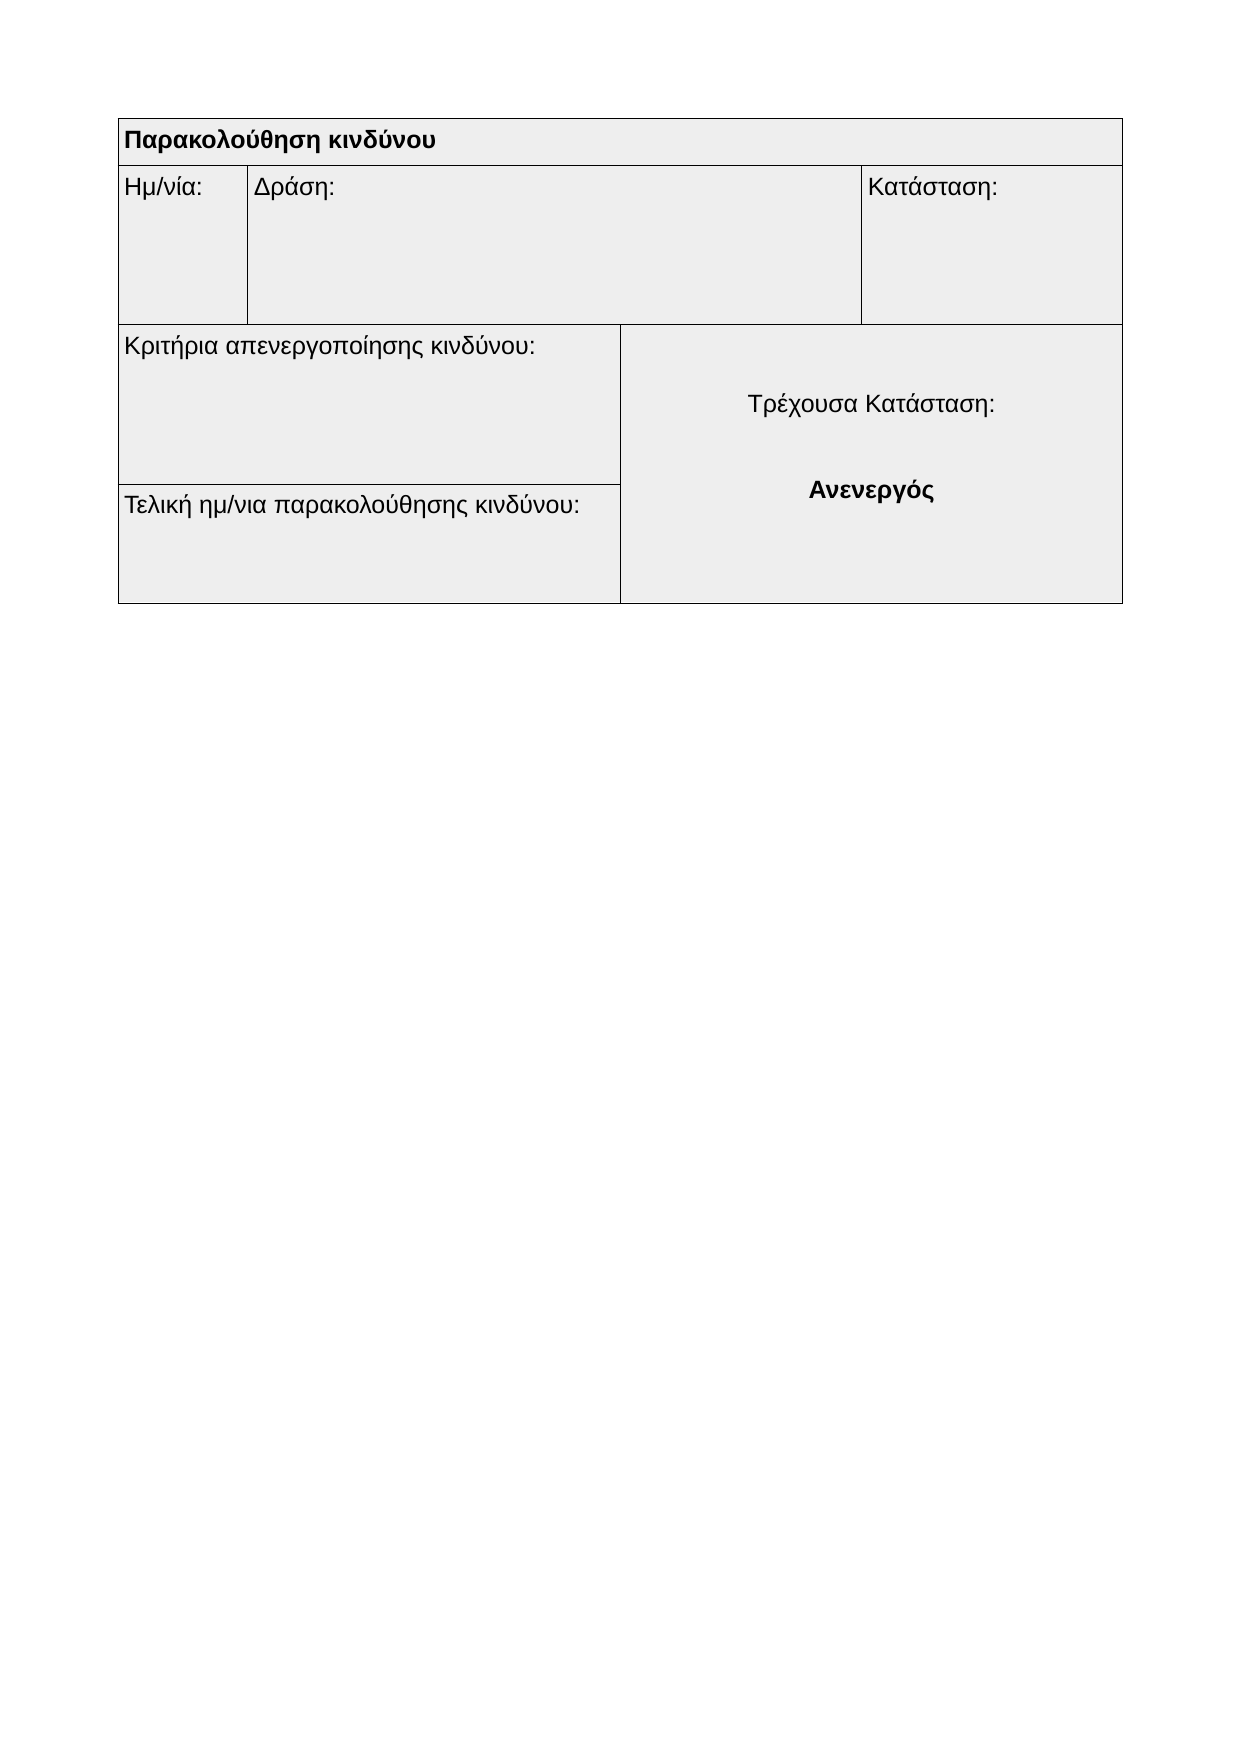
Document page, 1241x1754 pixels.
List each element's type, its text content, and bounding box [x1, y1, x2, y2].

table_cell Κριτήρια απενεργοποίησης κινδύνου: [119, 325, 620, 484]
table_cell Δράση: [248, 166, 861, 324]
table_cell Κατάσταση: [862, 166, 1122, 324]
table_cell Παρακολούθηση κινδύνου [119, 119, 1122, 165]
table_cell Τελική ημ/νια παρακολούθησης κινδύνου: [119, 485, 620, 602]
table_cell Τρέχουσα Κατάσταση: Ανενεργός [621, 325, 1122, 602]
table_cell Ημ/νία: [119, 166, 247, 324]
